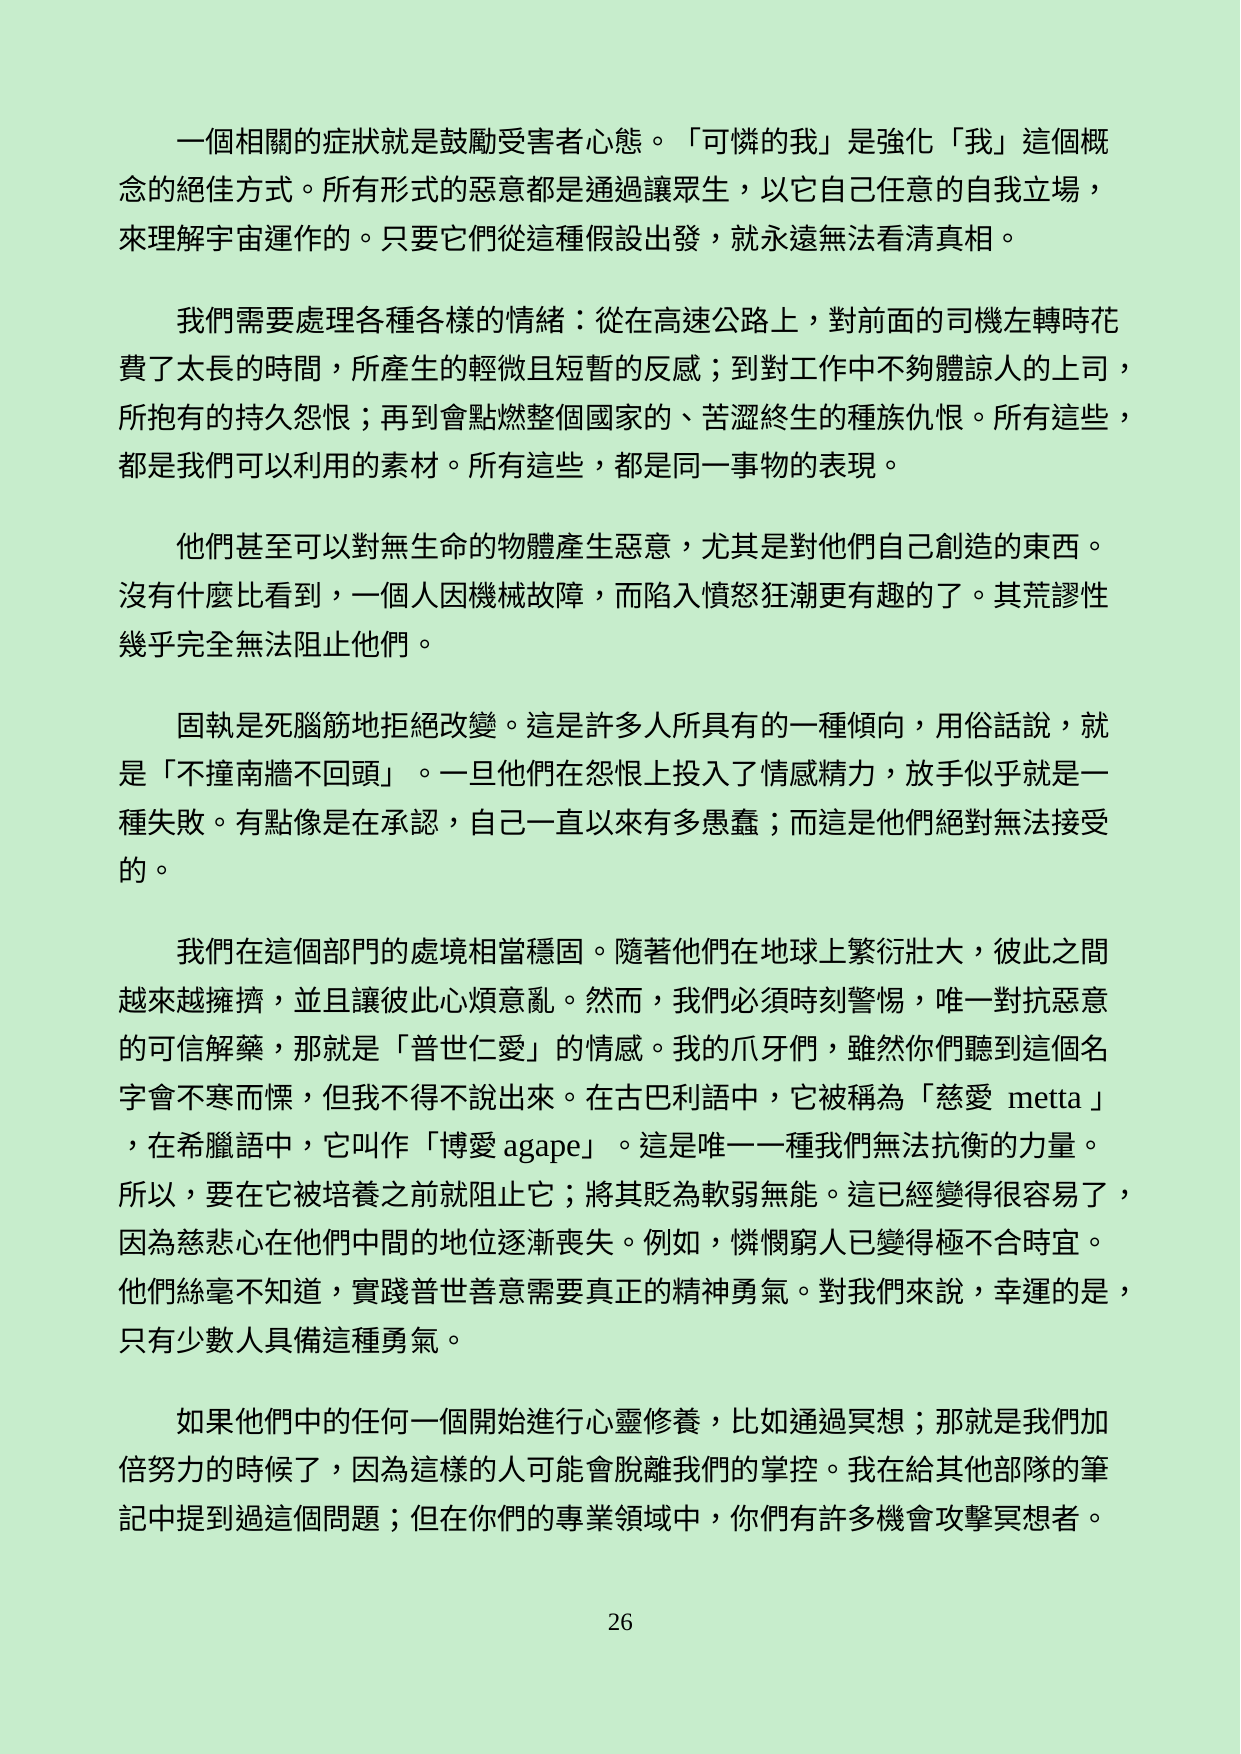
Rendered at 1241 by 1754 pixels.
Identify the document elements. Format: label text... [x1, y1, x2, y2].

text 我們在這個部門的處境相當穩固。隨著他們在地球上繁衍壯大，彼此之間越來越擁擠，並且讓彼此心煩意亂。然而，我們必須時刻警惕，唯一對抗惡意的可信解藥，那就是「普世仁愛」的情感。我的爪牙們，雖然你們聽到這個名字會不寒而慄，但我不得不說出來。在古巴利語中，它被稱為「慈愛 metta 」 ，在希臘語中，它叫作「博愛agape」。這是唯一一種我們無法抗衡的力量。所以，要在它被培養之前就阻止它；將其貶為軟弱無能。這已經變得很容易了，因為慈悲心在他們中間的地位逐漸喪失。例如，憐憫窮人已變得極不合時宜。他們絲毫不知道，實踐普世善意需要真正的精神勇氣。對我們來說，幸運的是，只有少數人具備這種勇氣。 [118, 929, 1122, 1359]
text 我們需要處理各種各樣的情緒：從在高速公路上，對前面的司機左轉時花費了太長的時間，所產生的輕微且短暫的反感；到對工作中不夠體諒人的上司，所抱有的持久怨恨；再到會點燃整個國家的、苦澀終生的種族仇恨。所有這些，都是我們可以利用的素材。所有這些，都是同一事物的表現。 [118, 296, 1122, 485]
text 他們甚至可以對無生命的物體產生惡意，尤其是對他們自己創造的東西。沒有什麼比看到，一個人因機械故障，而陷入憤怒狂潮更有趣的了。其荒謬性幾乎完全無法阻止他們。 [118, 524, 1122, 663]
text 固執是死腦筋地拒絕改變。這是許多人所具有的一種傾向，用俗話說，就是「不撞南牆不回頭」。一旦他們在怨恨上投入了情感精力，放手似乎就是一種失敗。有點像是在承認，自己一直以來有多愚蠢；而這是他們絕對無法接受的。 [118, 702, 1122, 890]
text 一個相關的症狀就是鼓勵受害者心態。「可憐的我」是強化「我」這個概念的絕佳方式。所有形式的惡意都是通過讓眾生，以它自己任意的自我立場，來理解宇宙運作的。只要它們從這種假設出發，就永遠無法看清真相。 [118, 118, 1122, 257]
text 如果他們中的任何一個開始進行心靈修養，比如通過冥想；那就是我們加倍努力的時候了，因為這樣的人可能會脫離我們的掌控。我在給其他部隊的筆記中提到過這個問題；但在你們的專業領域中，你們有許多機會攻擊冥想者。透過身體來攻擊他們。保持不動的努力，必然會讓那些扭來扭去的小傢伙感到不適。我們只需稍加推動，就能把這種不適變成煩躁或自憐。這其中的微妙變化無窮無盡；他們可能需要很長時間才能意識到，雖然身體上的痛苦是不可避免的，但這種心理上的自我折磨卻完全是多餘的。我們還可以激發他們對老師、修行、食物、天氣以及其他無數外在因素的怨恨。他們可以在這些瑣碎的苦惱中打滾好幾個小時。我們不能讓任何一個人逃脫！ [118, 1398, 1122, 1538]
